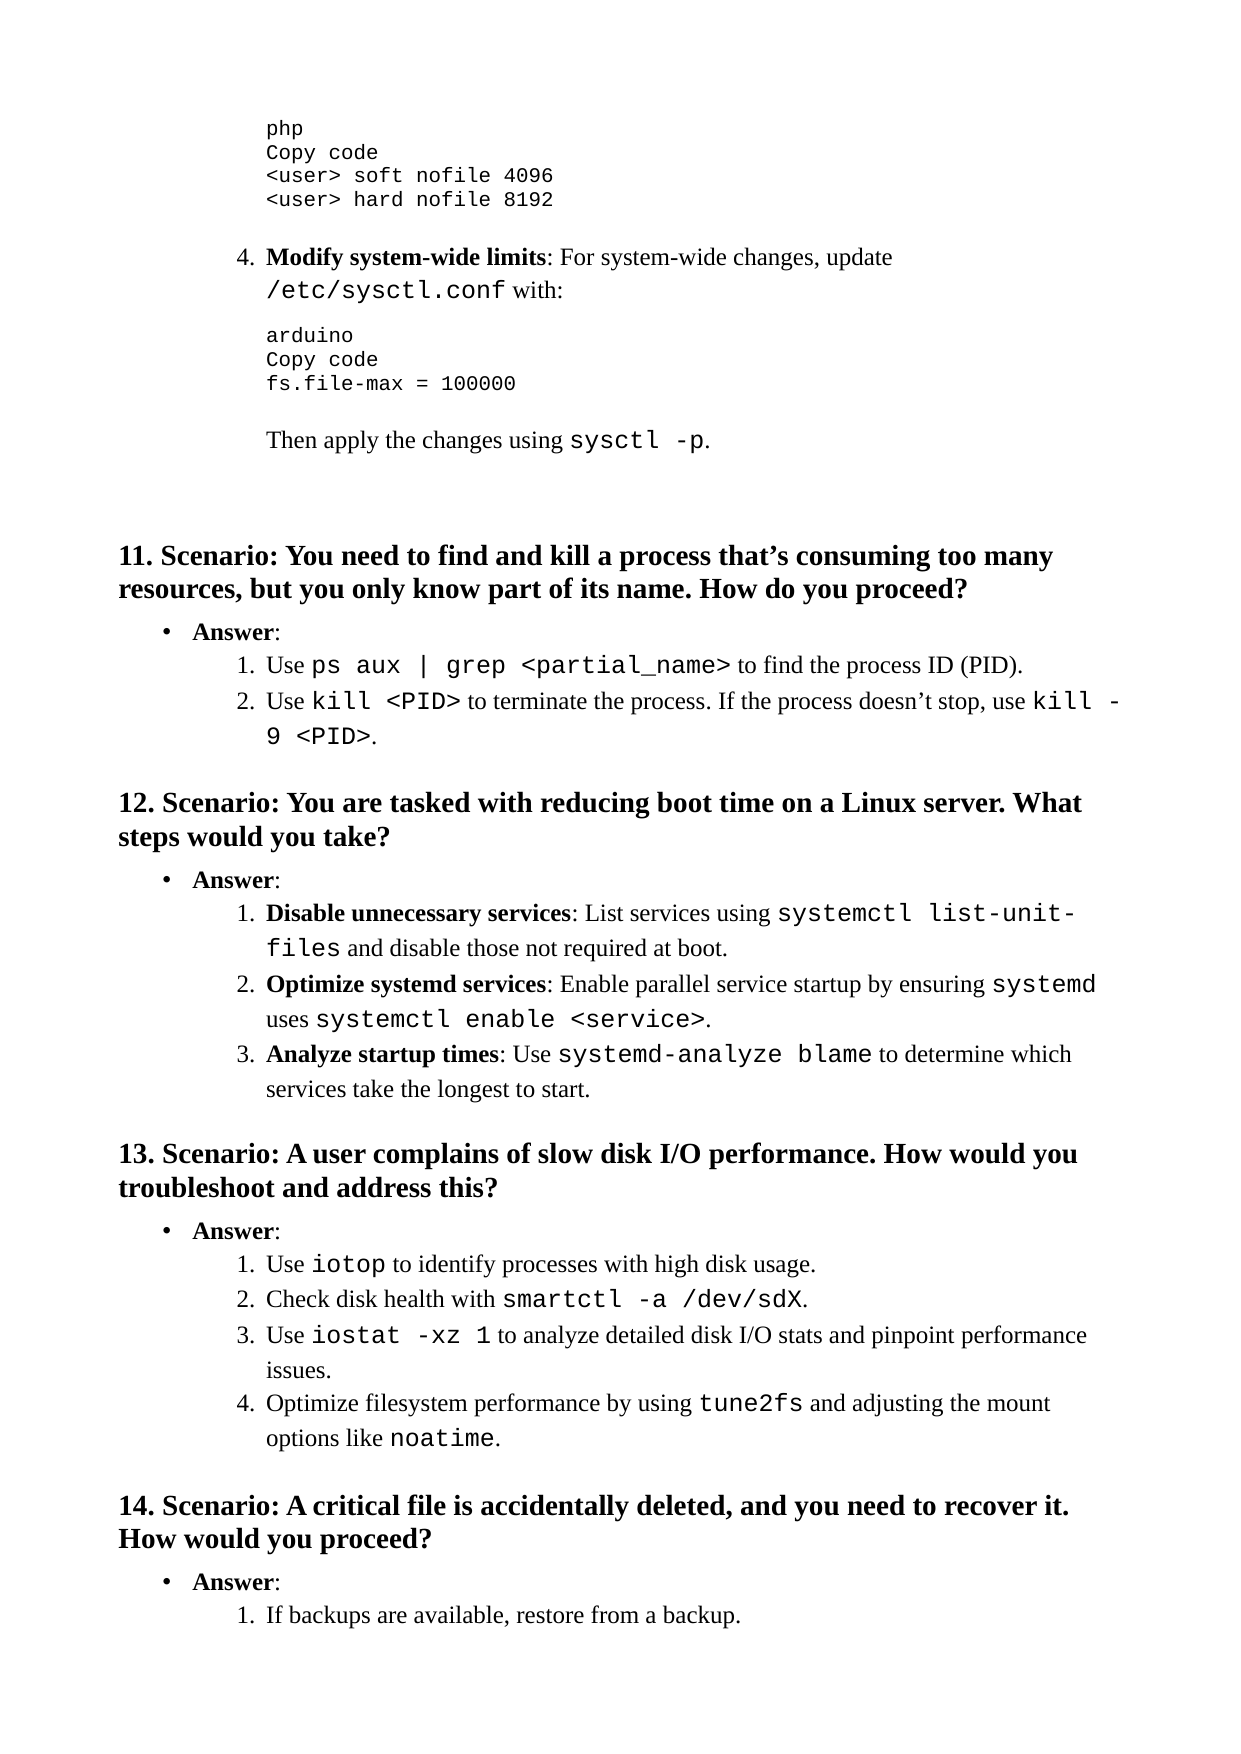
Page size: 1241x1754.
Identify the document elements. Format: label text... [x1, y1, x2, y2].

list Check disk health with smartctl -a /dev/sdX. [236, 1284, 1122, 1315]
list Answer: [162, 617, 1122, 646]
list Use iotop to identify processes with high disk usage. [236, 1249, 1122, 1280]
subtitle 12. Scenario: You are tasked with reducing boot time on a Linux server. What steps would you take? [118, 786, 1122, 853]
list Use ps aux | grep <partial_name> to find the process ID (PID). [236, 650, 1122, 681]
list Answer: [162, 1567, 1122, 1596]
list arduino [236, 325, 1122, 349]
list <user> hard nofile 8192 [236, 189, 1122, 213]
list Use kill <PID> to terminate the process. If the process doesn’t stop, use kill -9 <PID>. [236, 686, 1122, 752]
list <user> soft nofile 4096 [236, 165, 1122, 189]
list Optimize systemd services: Enable parallel service startup by ensuring systemd uses systemctl enable <service>. [236, 969, 1122, 1034]
list Modify system-wide limits: For system-wide changes, update /etc/sysctl.conf with: [236, 242, 1122, 306]
list Copy code [236, 349, 1122, 372]
list Analyze startup times: Use systemd-analyze blame to determine which services take the longest to start. [236, 1039, 1122, 1103]
list fs.file-max = 100000 [236, 372, 1122, 396]
list Disable unnecessary services: List services using systemctl list-unit-files and disable those not required at boot. [236, 898, 1122, 964]
list Answer: [162, 865, 1122, 894]
list php [236, 118, 1122, 142]
list If backups are available, restore from a backup. [236, 1600, 1122, 1629]
list Answer: [162, 1216, 1122, 1245]
list Use iostat -xz 1 to analyze detailed disk I/O stats and pinpoint performance issues. [236, 1320, 1122, 1384]
subtitle 14. Scenario: A critical file is accidentally deleted, and you need to recover it. How would you proceed? [118, 1488, 1122, 1555]
list Optimize filesystem performance by using tune2fs and adjusting the mount options like noatime. [236, 1388, 1122, 1454]
list Copy code [236, 142, 1122, 165]
subtitle 13. Scenario: A user complains of slow disk I/O performance. How would you troubleshoot and address this? [118, 1136, 1122, 1203]
list Then apply the changes using sysctl -p. [236, 426, 1122, 456]
subtitle 11. Scenario: You need to find and kill a process that’s consuming too many resources, but you only know part of its name. How do you proceed? [118, 538, 1122, 605]
